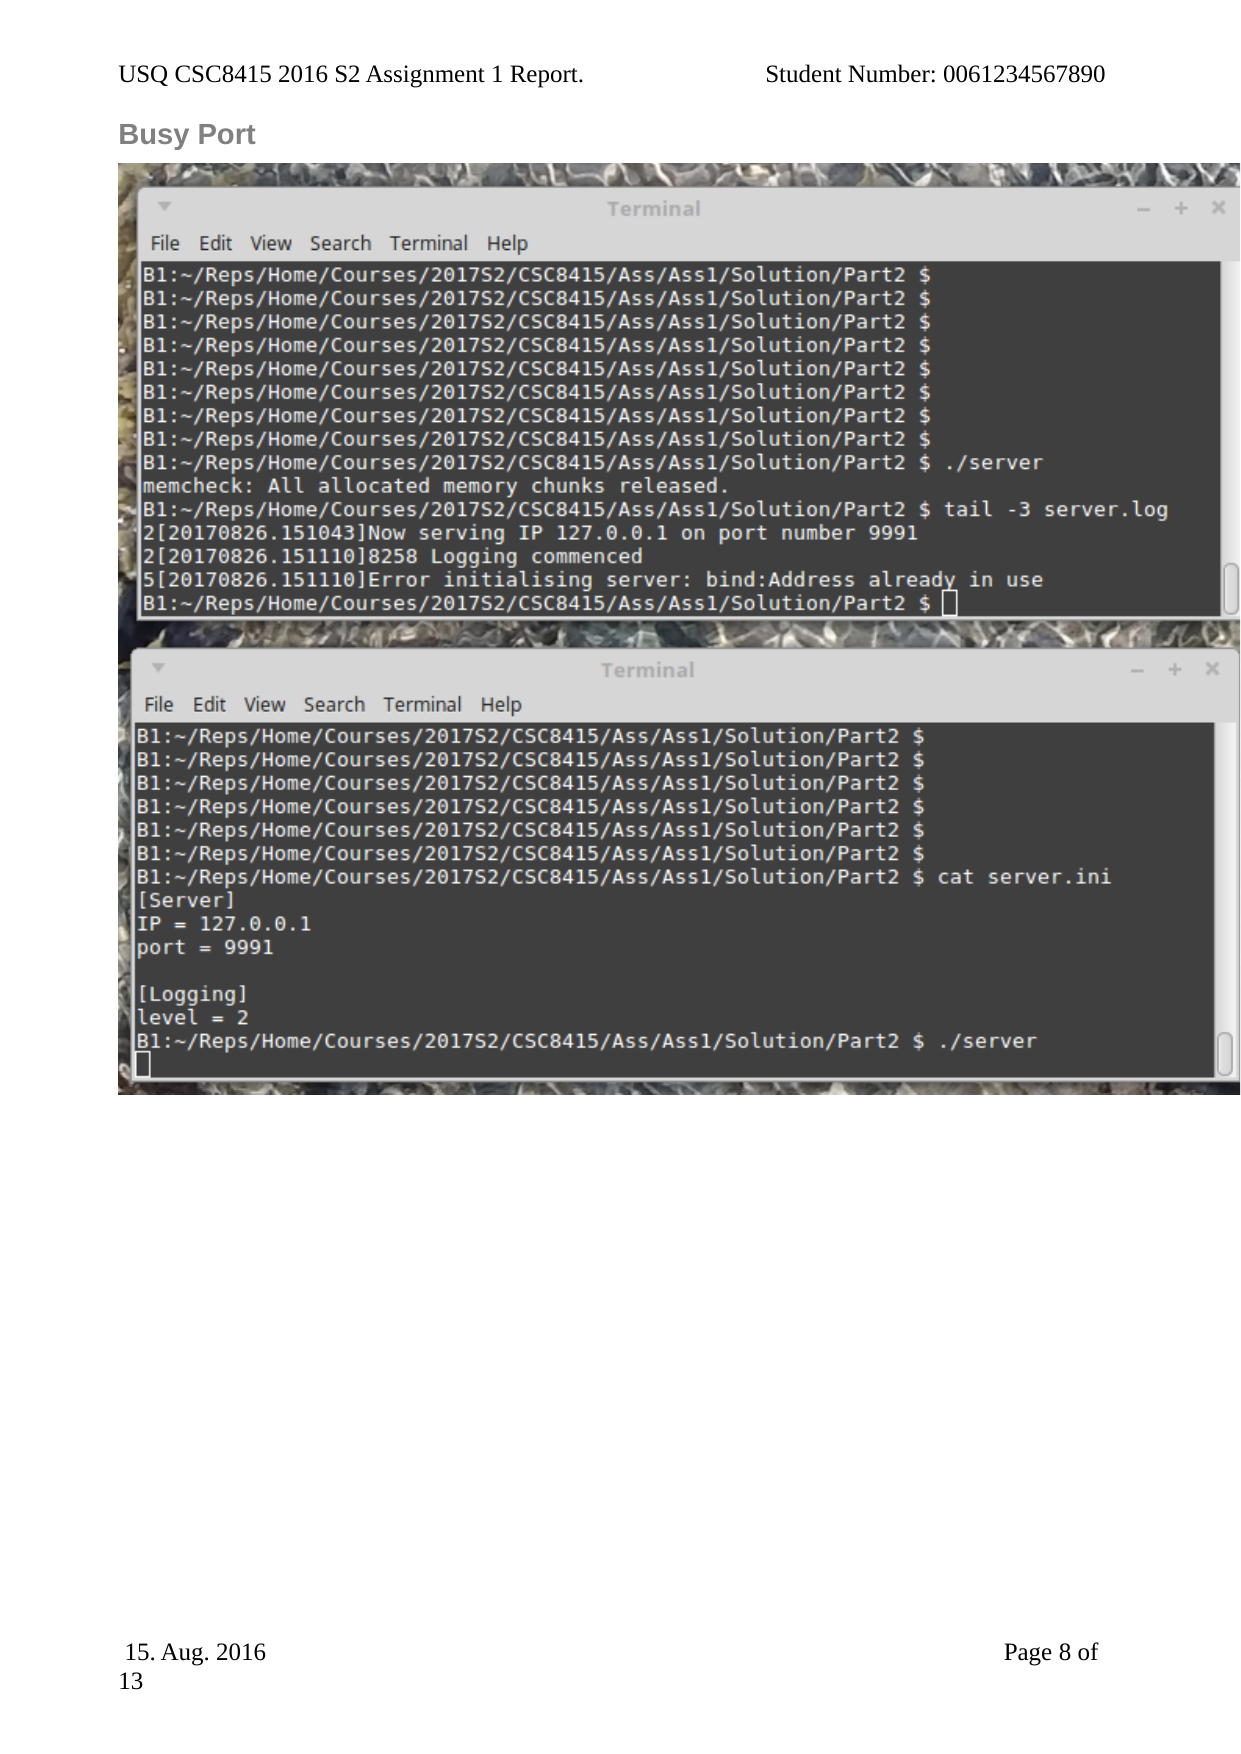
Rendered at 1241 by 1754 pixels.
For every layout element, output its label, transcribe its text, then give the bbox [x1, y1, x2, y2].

subtitle Busy Port [118, 117, 1122, 151]
picture [118, 163, 1241, 1095]
